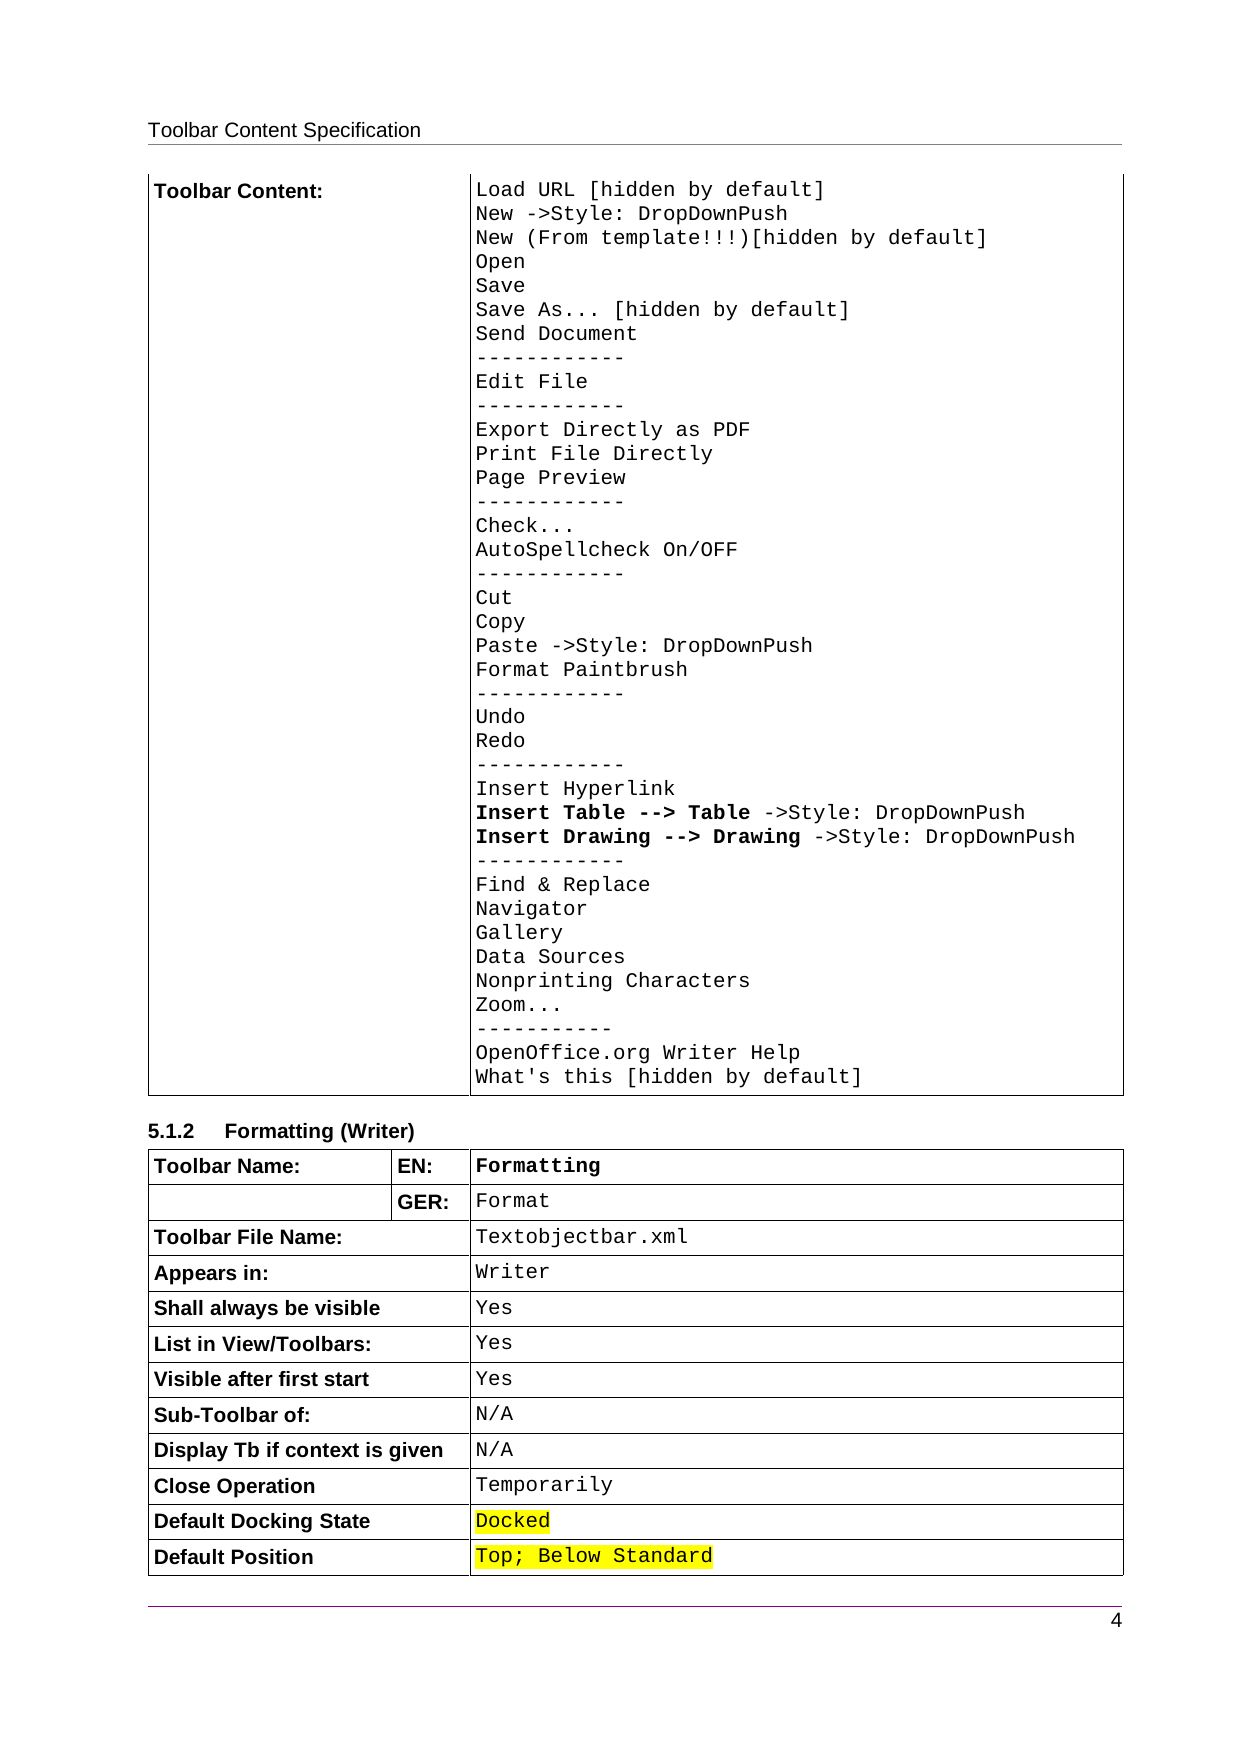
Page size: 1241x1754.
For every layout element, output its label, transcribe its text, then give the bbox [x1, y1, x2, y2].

subtitle Formatting (Writer) [148, 1119, 1122, 1143]
table_cell [149, 1185, 391, 1220]
table_cell Appears in: [149, 1256, 469, 1291]
table_cell List in View/Toolbars: [149, 1327, 469, 1362]
table_cell Textobjectbar.xml [471, 1221, 1123, 1255]
table_cell Docked [471, 1505, 1123, 1539]
table_cell Toolbar Content: [149, 174, 469, 1095]
table_cell N/A [471, 1398, 1123, 1433]
table_cell Close Operation [149, 1469, 469, 1504]
table_cell Toolbar File Name: [149, 1221, 469, 1255]
table_cell Sub-Toolbar of: [149, 1398, 469, 1433]
table_cell Default Docking State [149, 1505, 469, 1539]
table_cell N/A [471, 1434, 1123, 1468]
table_cell Load URL [hidden by default] New ->Style: DropDownPush New (From template!!!)[hidden by default] Open Save Save As... [hidden by default] Send Document ------------ Edit File ------------ Export Directly as PDF Print File Directly Page Preview ------------ Check... AutoSpellcheck On/OFF ------------ Cut Copy Paste ->Style: DropDownPush Format Paintbrush ------------ Undo Redo ------------ Insert Hyperlink Insert Table --> Table ->Style: DropDownPush Insert Drawing --> Drawing ->Style: DropDownPush ------------ Find & Replace Navigator Gallery Data Sources Nonprinting Characters Zoom... ----------- OpenOffice.org Writer Help What's this [hidden by default] [471, 174, 1123, 1095]
table_cell Temporarily [471, 1469, 1123, 1504]
table_header Toolbar Name: [149, 1150, 391, 1184]
table_cell Visible after first start [149, 1363, 469, 1397]
table_cell Top; Below Standard [471, 1540, 1123, 1575]
table_cell Yes [471, 1292, 1123, 1326]
table_header EN: [392, 1150, 469, 1184]
table_cell Writer [471, 1256, 1123, 1291]
table_cell Display Tb if context is given [149, 1434, 469, 1468]
table_cell Yes [471, 1363, 1123, 1397]
table_cell Default Position [149, 1540, 469, 1575]
table_cell GER: [392, 1185, 469, 1220]
table_cell Format [471, 1185, 1123, 1220]
table_cell Yes [471, 1327, 1123, 1362]
table_header Formatting [471, 1150, 1123, 1184]
table_cell Shall always be visible [149, 1292, 469, 1326]
